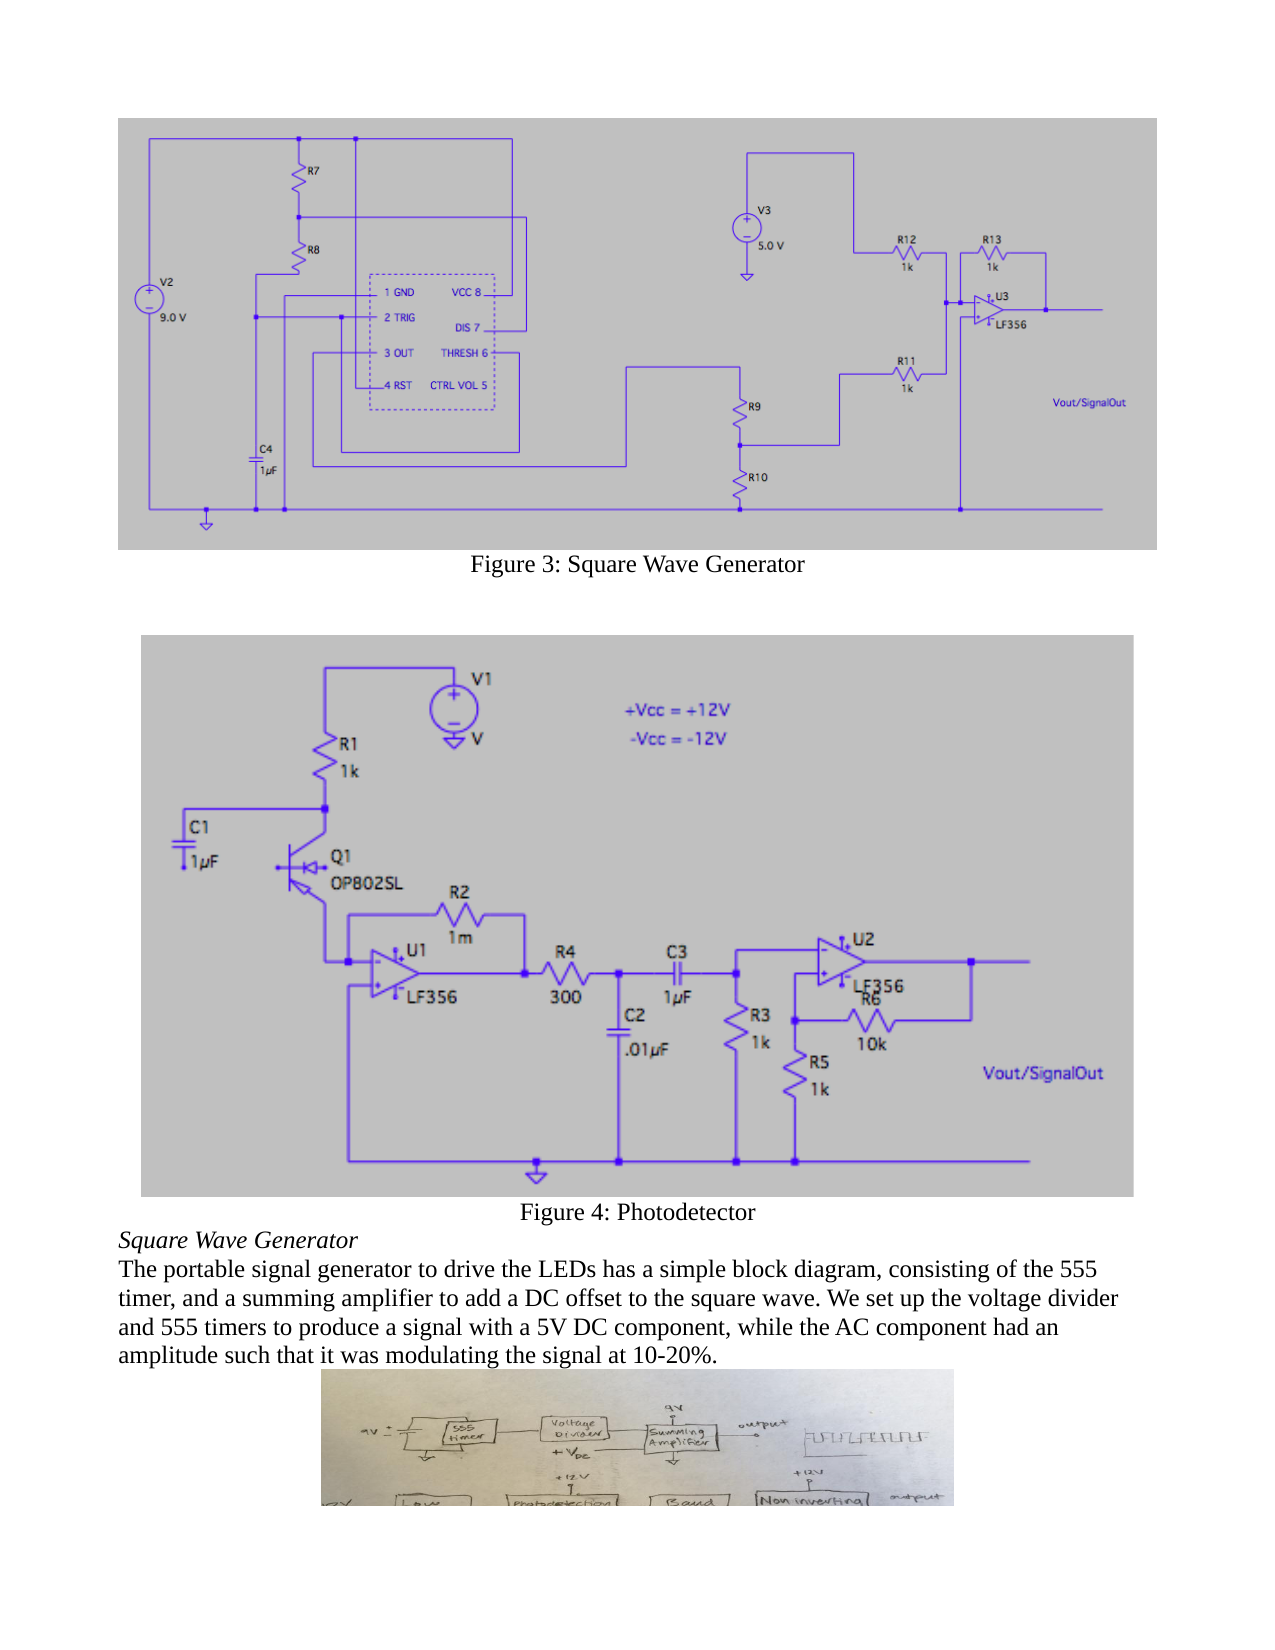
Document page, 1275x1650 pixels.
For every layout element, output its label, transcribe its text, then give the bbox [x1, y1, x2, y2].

text Figure 4: Photodetector [118, 635, 1157, 1225]
picture [321, 1369, 954, 1506]
text The portable signal generator to drive the LEDs has a simple block diagram, consisting of the 555 timer, and a summing amplifier to add a DC offset to the square wave. We set up the voltage divider and 555 timers to produce a signal with a 5V DC component, while the AC component had an amplitude such that it was modulating the signal at 10-20%. [118, 1254, 1157, 1369]
picture [118, 118, 1157, 550]
text Square Wave Generator [118, 1225, 1157, 1254]
text Figure 3: Square Wave Generator [118, 550, 1157, 578]
picture [141, 635, 1134, 1197]
